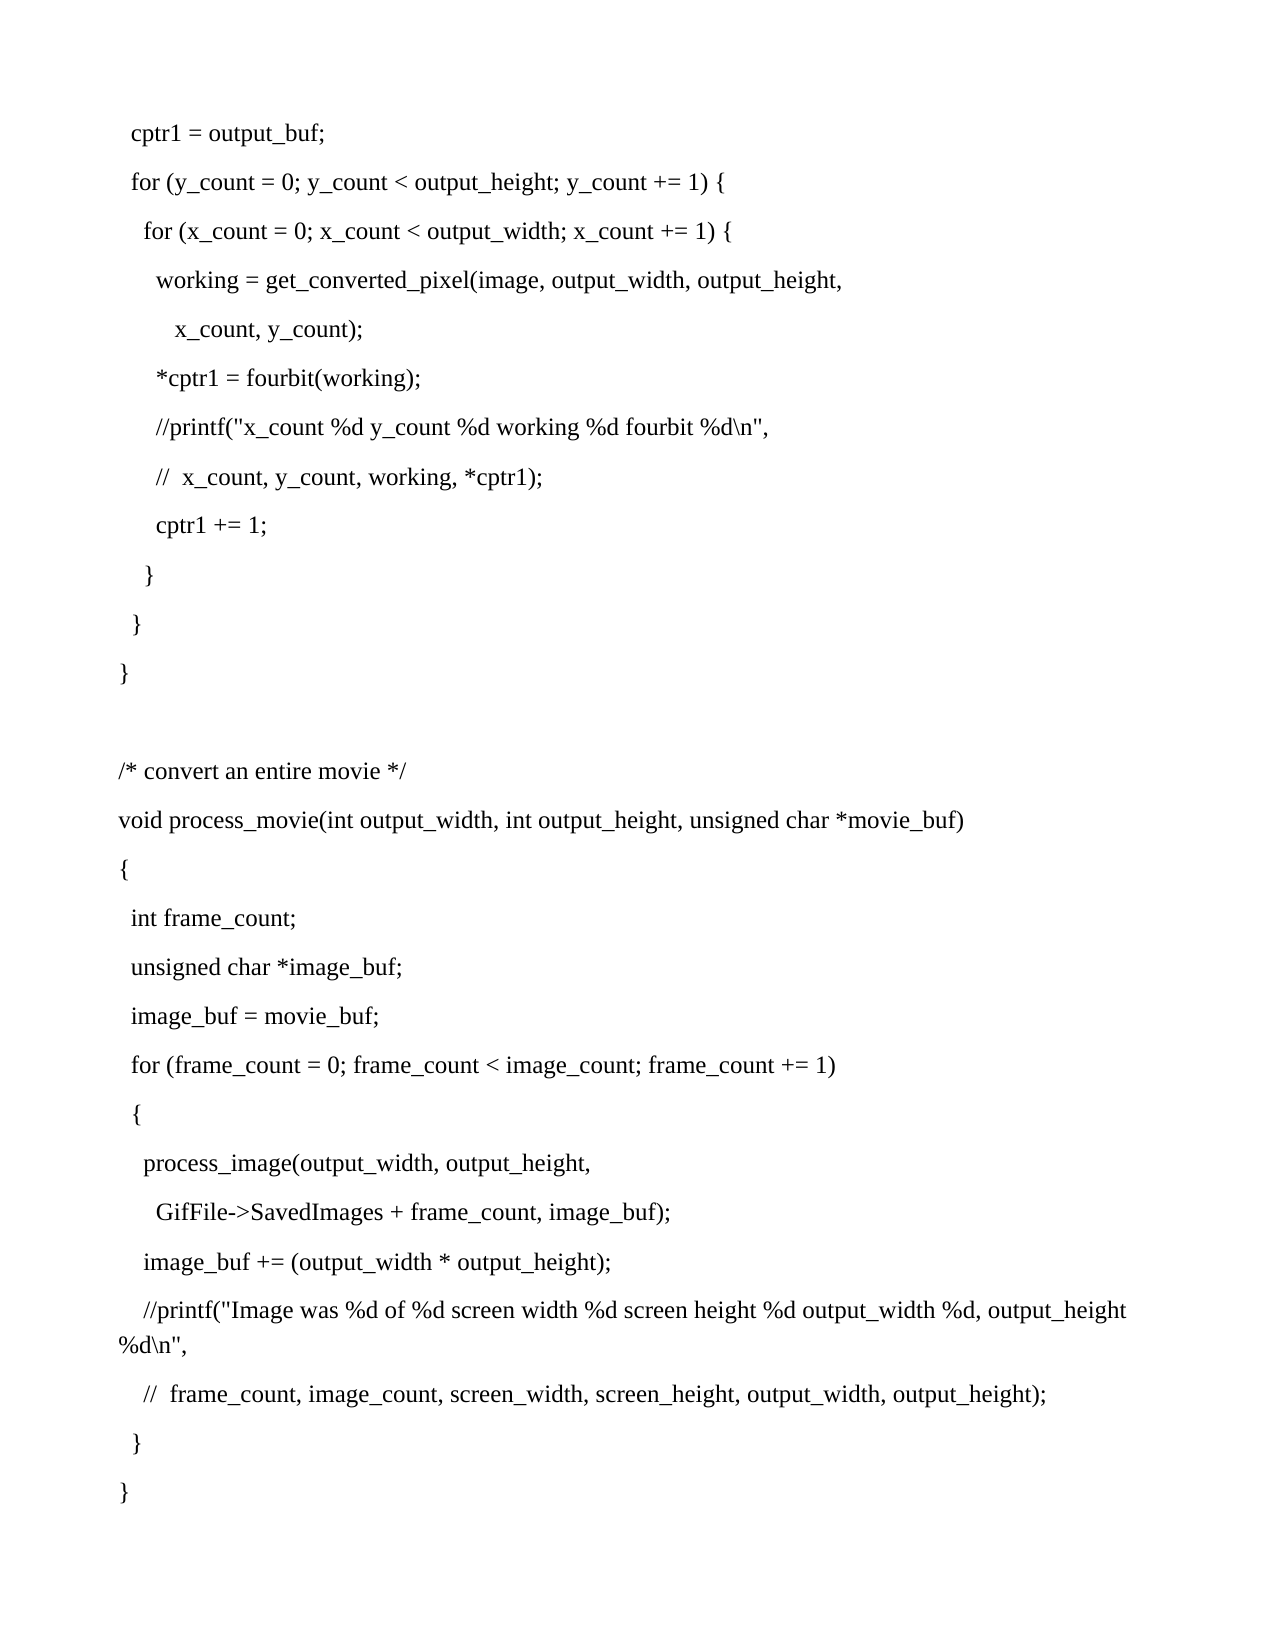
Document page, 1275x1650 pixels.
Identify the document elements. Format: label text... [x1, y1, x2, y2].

text image_buf = movie_buf; [118, 1001, 1157, 1030]
text } [118, 1428, 1157, 1457]
text cptr1 += 1; [118, 511, 1157, 539]
text for (x_count = 0; x_count < output_width; x_count += 1) { [118, 216, 1157, 245]
text } [118, 1477, 1157, 1506]
text image_buf += (output_width * output_height); [118, 1247, 1157, 1275]
text } [118, 609, 1157, 637]
text /* convert an entire movie */ [118, 756, 1157, 785]
text { [118, 854, 1157, 883]
text working = get_converted_pixel(image, output_width, output_height, [118, 265, 1157, 294]
text unsigned char *image_buf; [118, 952, 1157, 981]
text { [118, 1099, 1157, 1128]
text for (y_count = 0; y_count < output_height; y_count += 1) { [118, 167, 1157, 196]
text // frame_count, image_count, screen_width, screen_height, output_width, output_height); [118, 1379, 1157, 1408]
text //printf("x_count %d y_count %d working %d fourbit %d\n", [118, 412, 1157, 441]
text } [118, 560, 1157, 588]
text //printf("Image was %d of %d screen width %d screen height %d output_width %d, output_height %d\n", [118, 1296, 1157, 1359]
text cptr1 = output_buf; [118, 118, 1157, 147]
text x_count, y_count); [118, 314, 1157, 343]
text int frame_count; [118, 903, 1157, 932]
text } [118, 658, 1157, 687]
text for (frame_count = 0; frame_count < image_count; frame_count += 1) [118, 1050, 1157, 1079]
text process_image(output_width, output_height, [118, 1148, 1157, 1177]
text GifFile->SavedImages + frame_count, image_buf); [118, 1197, 1157, 1226]
text void process_movie(int output_width, int output_height, unsigned char *movie_buf) [118, 805, 1157, 834]
text // x_count, y_count, working, *cptr1); [118, 462, 1157, 490]
text *cptr1 = fourbit(working); [118, 363, 1157, 392]
